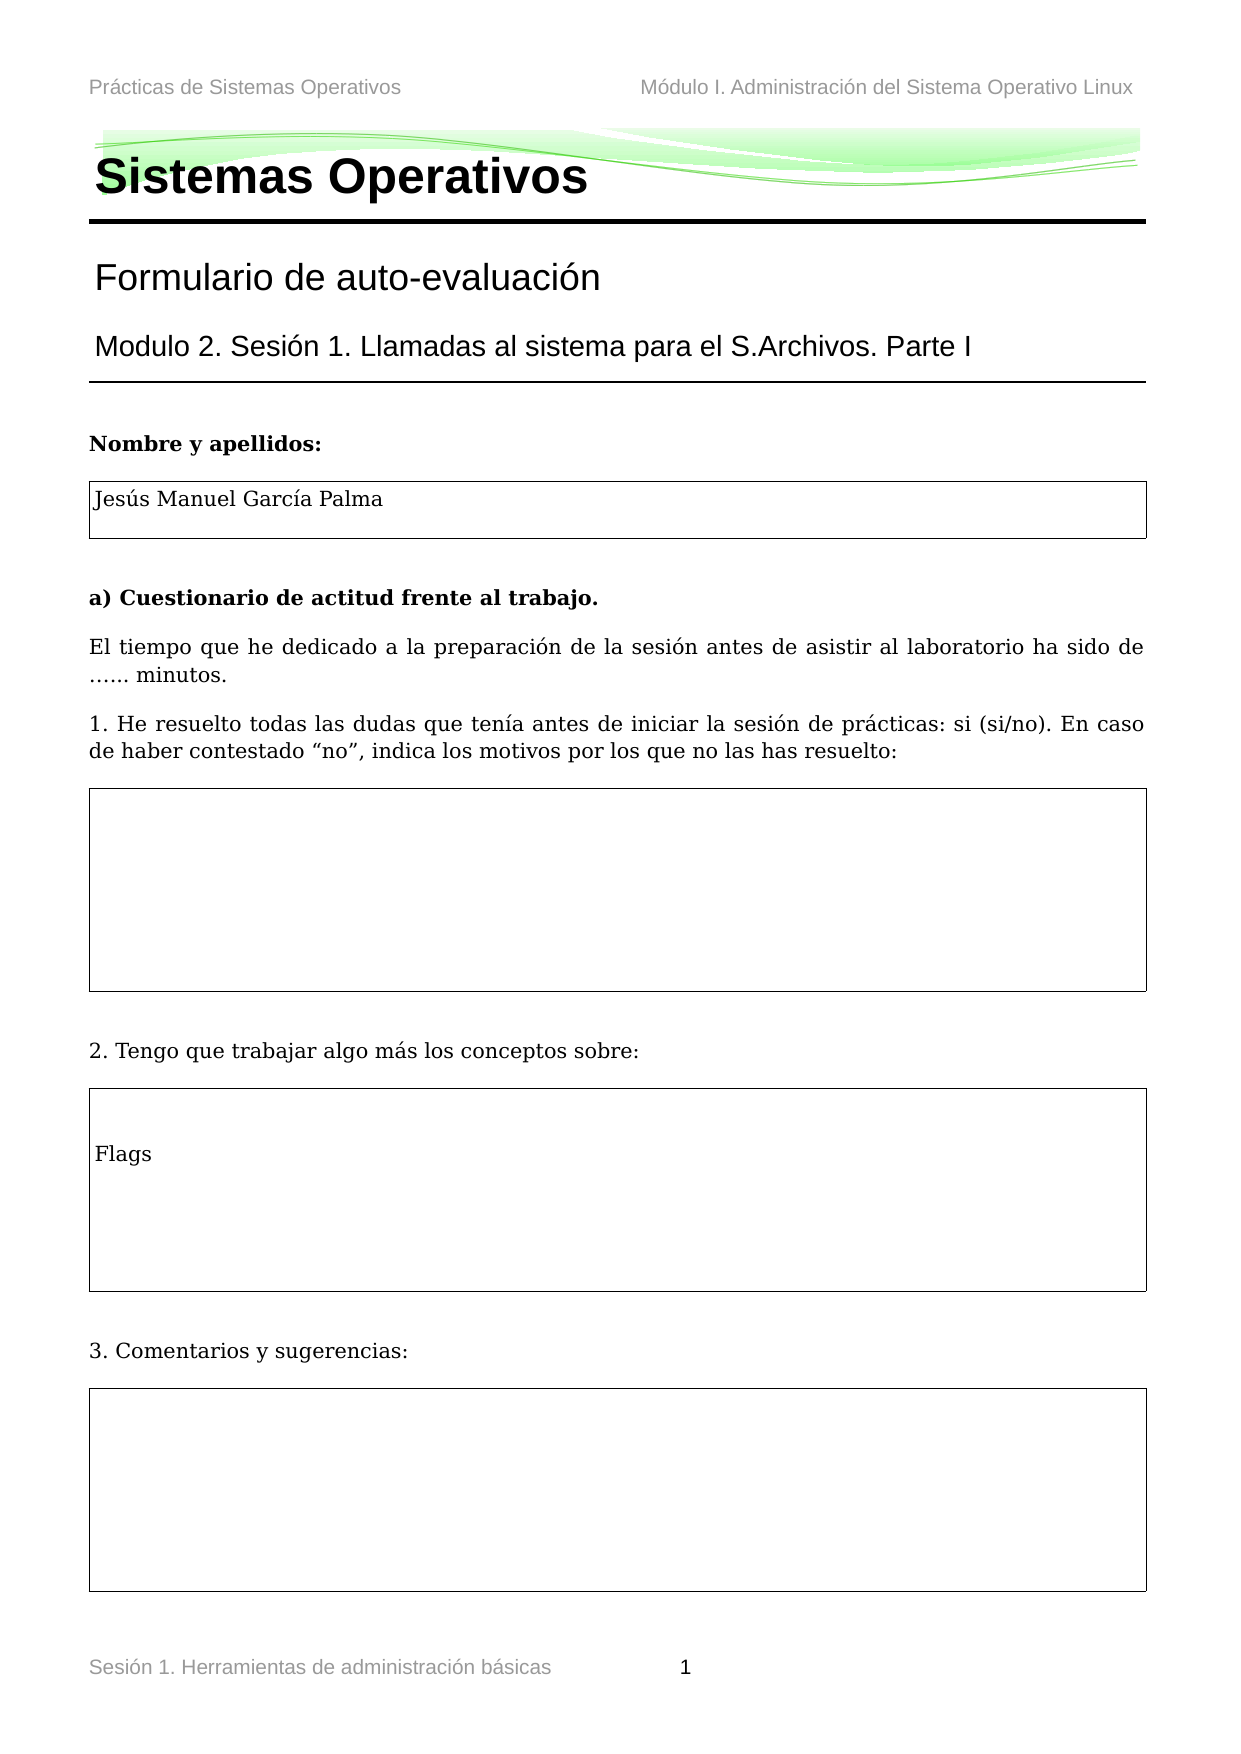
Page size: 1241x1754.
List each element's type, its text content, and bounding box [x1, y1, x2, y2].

text 1. He resuelto todas las dudas que tenía antes de iniciar la sesión de prácticas: si (si/no). En caso de haber contestado “no”, indica los motivos por los que no las has resuelto: [89, 712, 1146, 764]
picture [376, 171, 387, 189]
text a) Cuestionario de actitud frente al trabajo. [89, 586, 1146, 611]
text 3. Comentarios y sugerencias: [89, 1339, 1146, 1364]
table_header Sistemas Operativos [89, 123, 1146, 219]
table_header [90, 1389, 1146, 1591]
table_header [90, 789, 1146, 991]
text El tiempo que he dedicado a la preparación de la sesión antes de asistir al laboratorio ha sido de …... minutos. [89, 635, 1146, 687]
table_header Jesús Manuel García Palma [90, 482, 1146, 537]
table_header Formulario de auto-evaluación Modulo 2. Sesión 1. Llamadas al sistema para el S.Archivos. Parte I [89, 224, 1146, 381]
table_header Flags [90, 1089, 1146, 1291]
text 2. Tengo que trabajar algo más los conceptos sobre: [89, 1039, 1146, 1064]
text Nombre y apellidos: [89, 432, 1146, 456]
picture [94, 128, 1141, 195]
